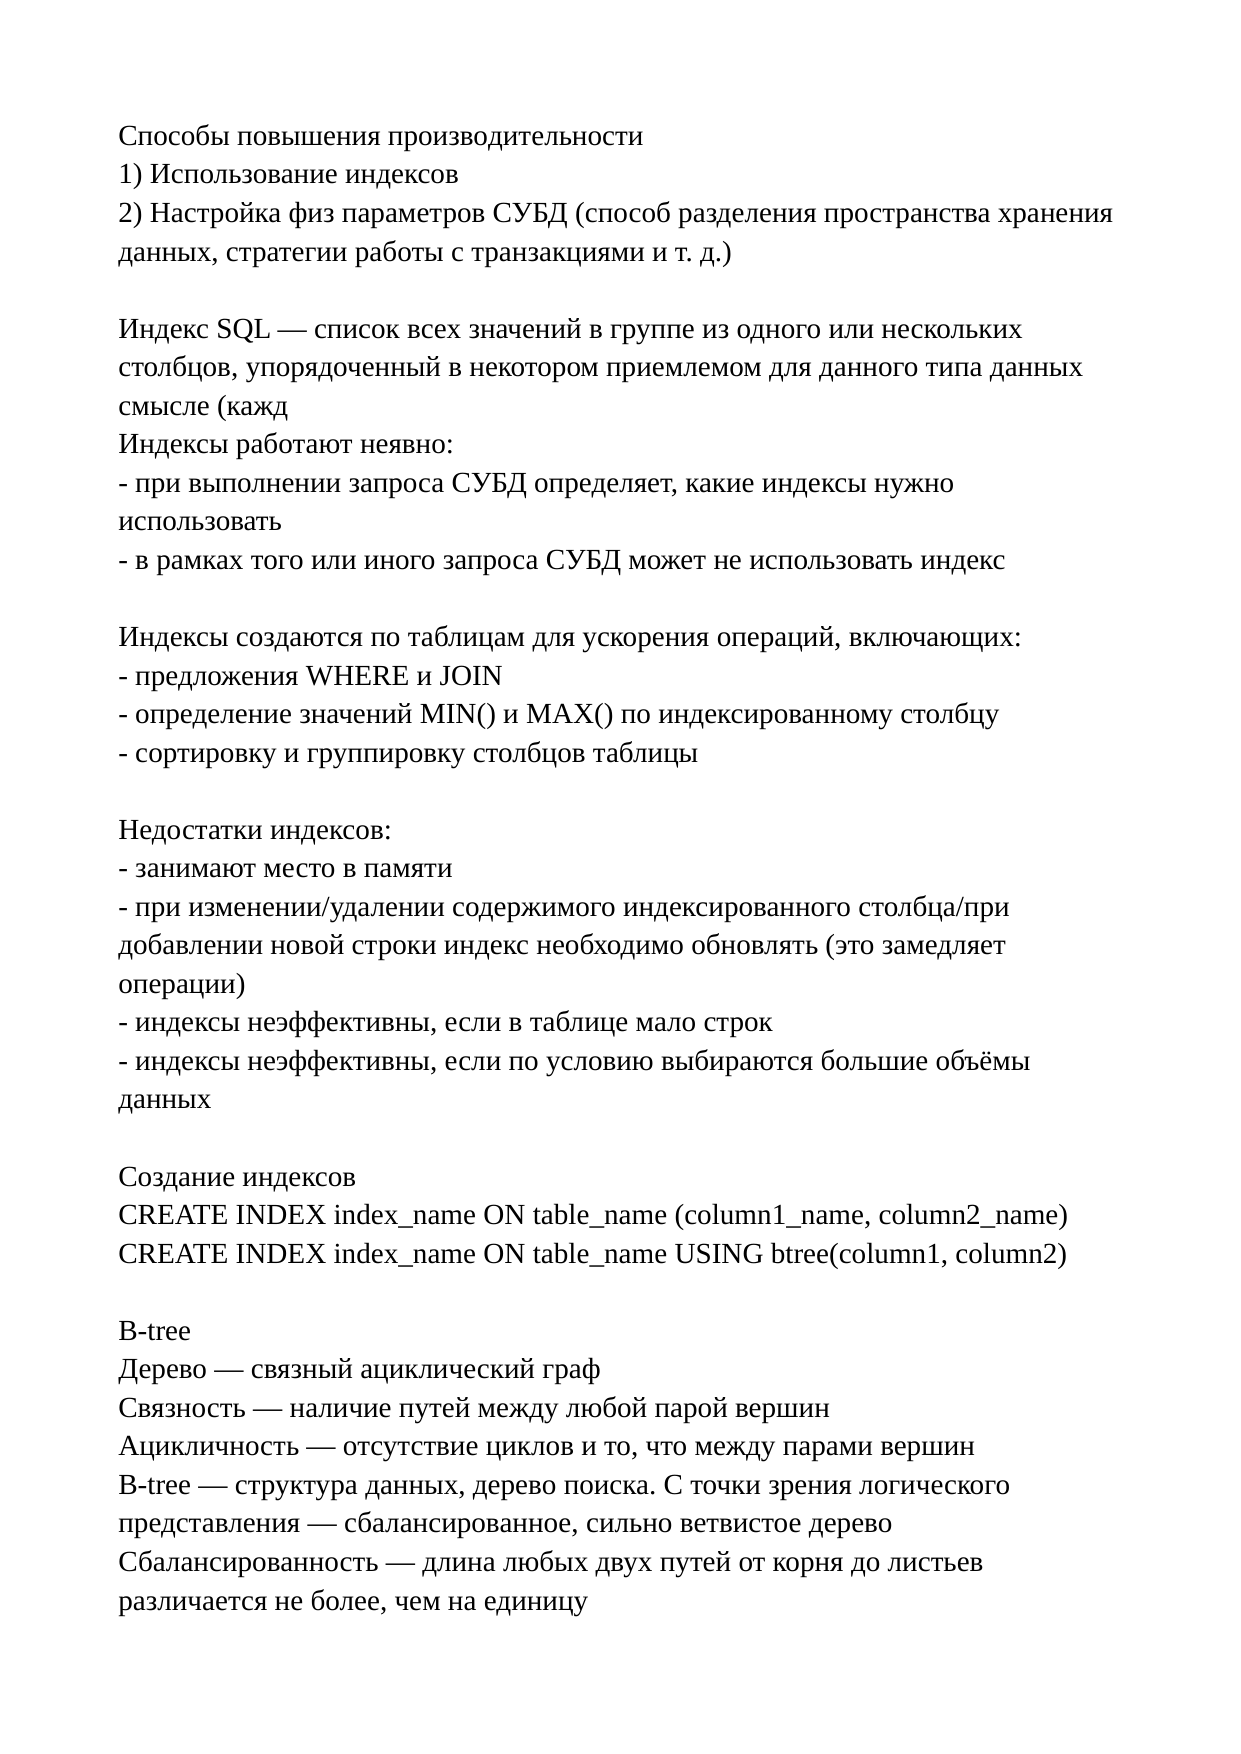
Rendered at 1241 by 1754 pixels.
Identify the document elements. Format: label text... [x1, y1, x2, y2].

text - индексы неэффективны, если по условию выбираются большие объёмы данных [118, 1043, 1122, 1115]
text - индексы неэффективны, если в таблице мало строк [118, 1004, 1122, 1038]
text B-tree — структура данных, дерево поиска. С точки зрения логического представления — сбалансированное, сильно ветвистое дерево [118, 1467, 1122, 1539]
text 2) Настройка физ параметров СУБД (способ разделения пространства хранения данных, стратегии работы с транзакциями и т. д.) [118, 195, 1122, 267]
text B-tree [118, 1313, 1122, 1346]
text 1) Использование индексов [118, 157, 1122, 190]
text - при изменении/удалении содержимого индексированного столбца/при добавлении новой строки индекс необходимо обновлять (это замедляет операции) [118, 889, 1122, 999]
text Индекс SQL — список всех значений в группе из одного или нескольких столбцов, упорядоченный в некотором приемлемом для данного типа данных смысле (кажд [118, 311, 1122, 421]
text Индексы работают неявно: [118, 426, 1122, 460]
text - в рамках того или иного запроса СУБД может не использовать индекс [118, 542, 1122, 576]
text - предложения WHERE и JOIN [118, 658, 1122, 691]
text - определение значений MIN() и MAX() по индексированному столбцу [118, 696, 1122, 730]
text Связность — наличие путей между любой парой вершин [118, 1390, 1122, 1423]
text Ацикличность — отсутствие циклов и то, что между парами вершин [118, 1428, 1122, 1462]
text Индексы создаются по таблицам для ускорения операций, включающих: [118, 619, 1122, 653]
text Недостатки индексов: [118, 812, 1122, 845]
text Сбалансированность — длина любых двух путей от корня до листьев различается не более, чем на единицу [118, 1544, 1122, 1616]
text - сортировку и группировку столбцов таблицы [118, 735, 1122, 768]
text CREATE INDEX index_name ON table_name USING btree(column1, column2) [118, 1236, 1122, 1269]
text - занимают место в памяти [118, 850, 1122, 884]
text Способы повышения производительности [118, 118, 1122, 152]
text CREATE INDEX index_name ON table_name (column1_name, column2_name) [118, 1197, 1122, 1231]
text Создание индексов [118, 1159, 1122, 1192]
text - при выполнении запроса СУБД определяет, какие индексы нужно использовать [118, 465, 1122, 537]
text Дерево — связный ациклический граф [118, 1351, 1122, 1385]
